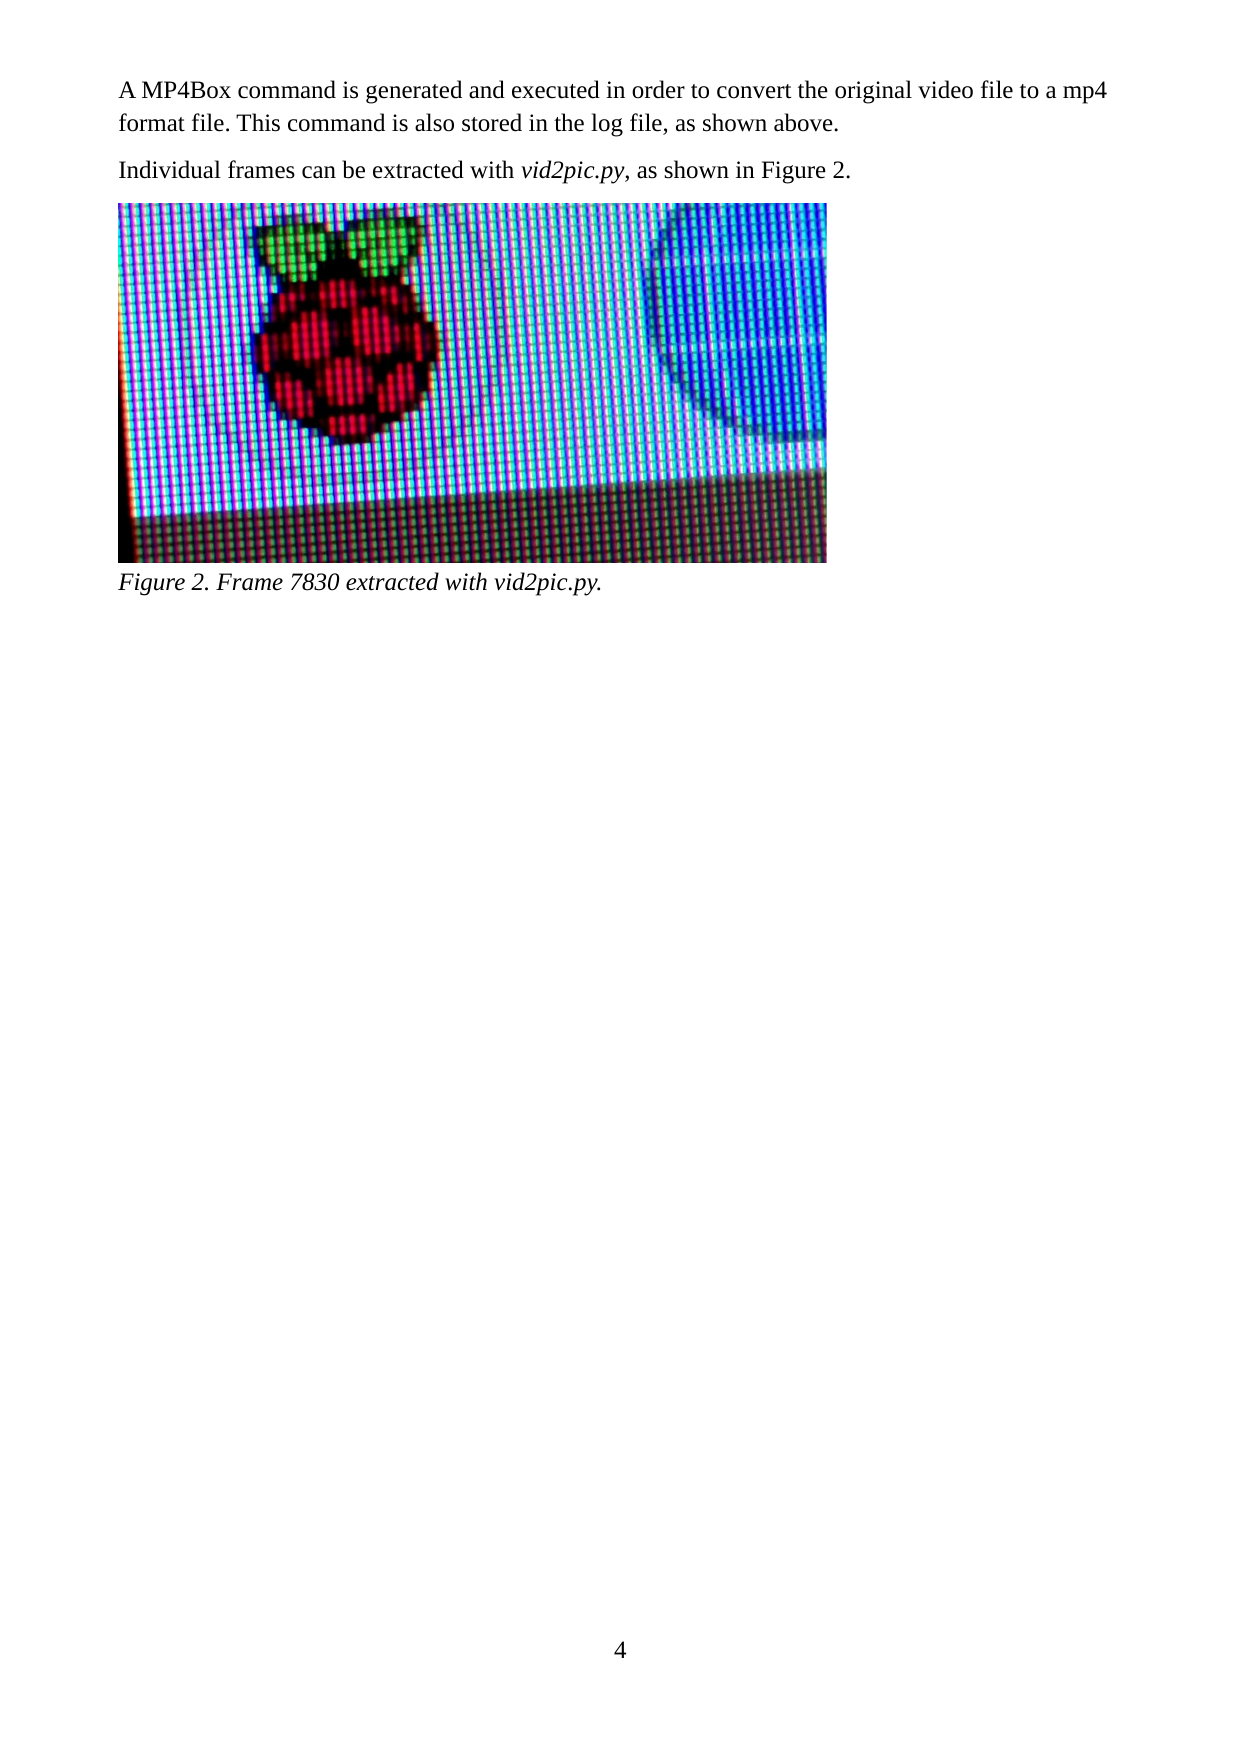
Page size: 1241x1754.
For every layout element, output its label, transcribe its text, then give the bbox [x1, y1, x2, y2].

text Individual frames can be extracted with vid2pic.py, as shown in Figure 2. [118, 156, 1122, 184]
text Figure 2. Frame 7830 extracted with vid2pic.py. [118, 203, 1122, 596]
picture [118, 203, 827, 563]
text A MP4Box command is generated and executed in order to convert the original video file to a mp4 format file. This command is also stored in the log file, as shown above. [118, 75, 1122, 137]
